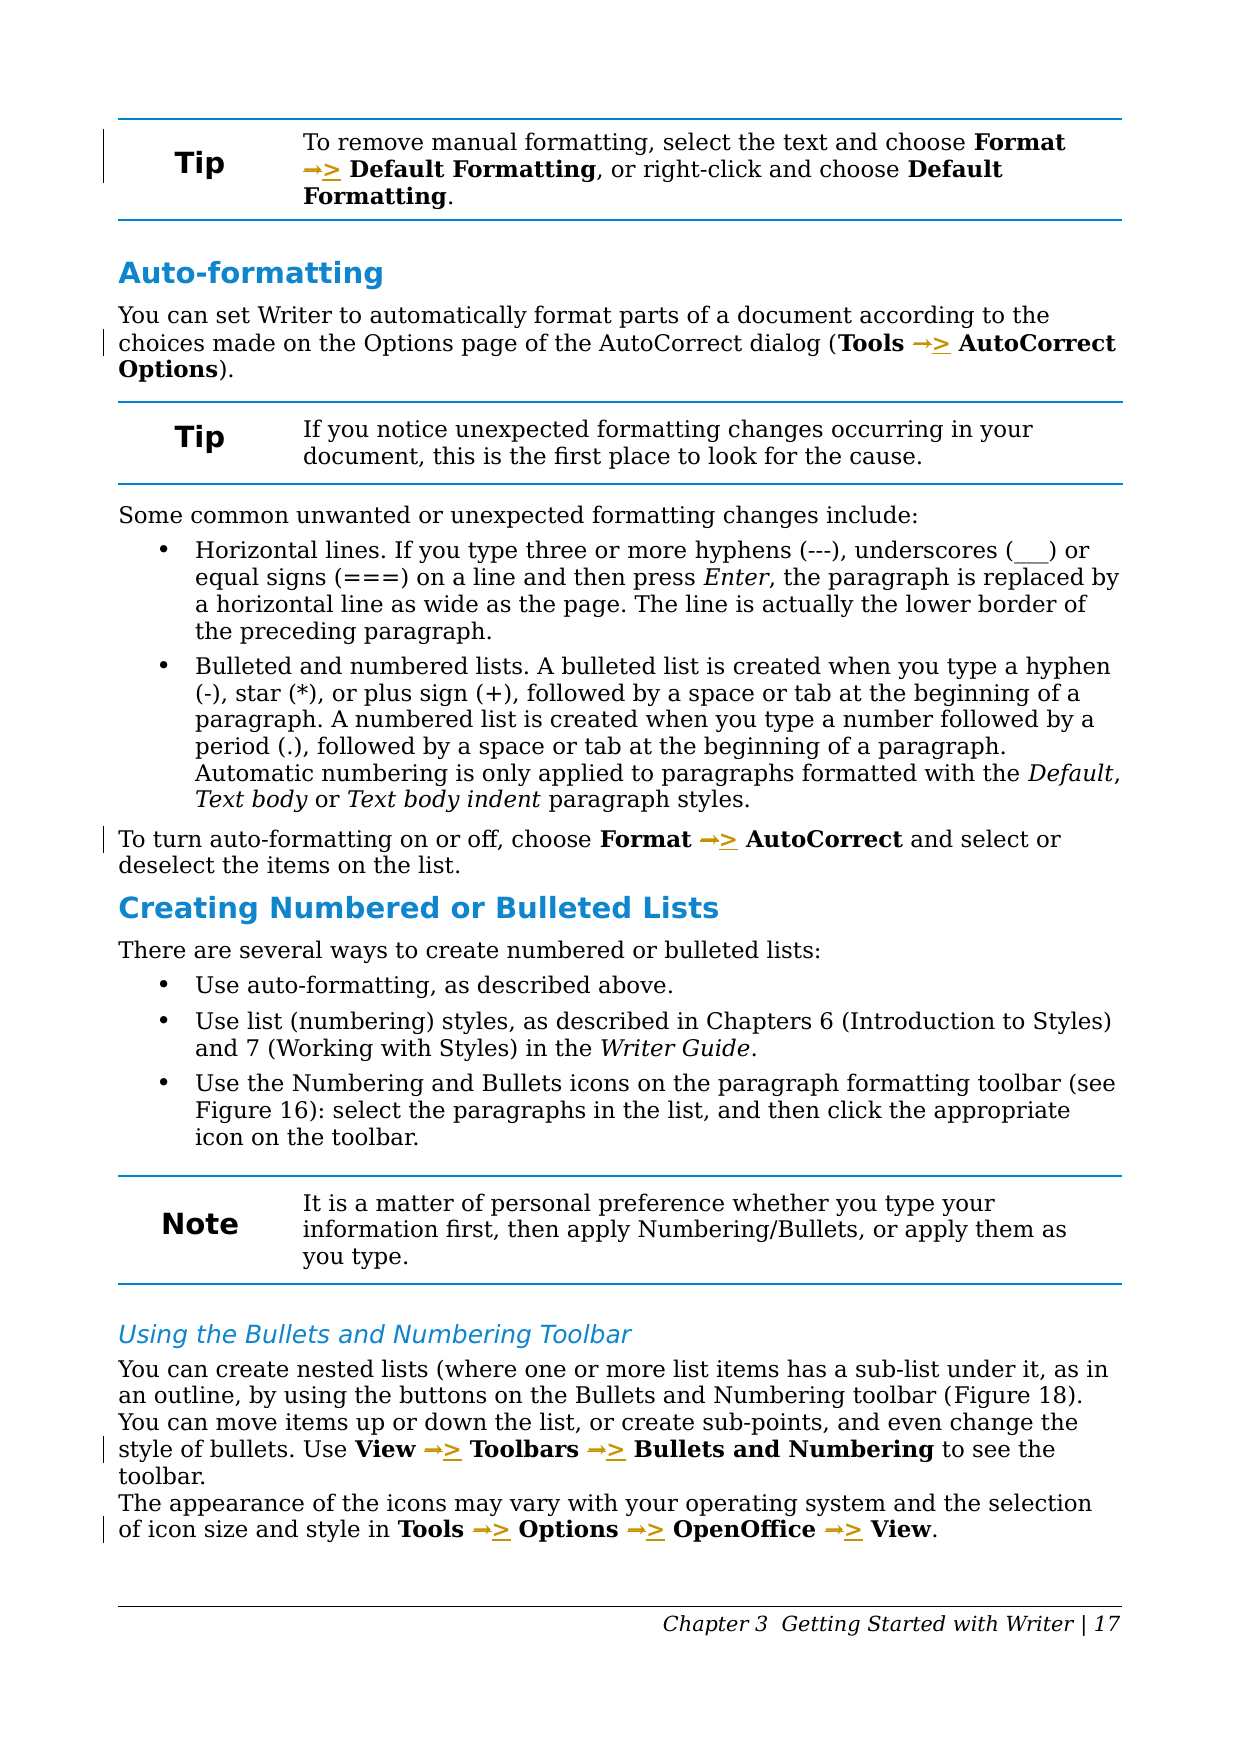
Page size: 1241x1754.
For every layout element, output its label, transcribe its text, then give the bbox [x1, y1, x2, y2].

text The appearance of the icons may vary with your operating system and the selection of icon size and style in Tools > Options > OpenOffice > View. [118, 1490, 1122, 1543]
table_header Note [118, 1177, 281, 1283]
subtitle Creating Numbered or Bulleted Lists [118, 891, 1122, 925]
subtitle Auto-formatting [118, 256, 1122, 290]
table_header It is a matter of personal preference whether you type your information first, then apply Numbering/Bullets, or apply them as you type. [281, 1177, 1122, 1283]
list There are several ways to create numbered or bulleted lists: [118, 937, 1122, 964]
list Use the Numbering and Bullets icons on the paragraph formatting toolbar (see Figure 16): select the paragraphs in the list, and then click the appropriate icon on the toolbar. [156, 1068, 1122, 1151]
list Horizontal lines. If you type three or more hyphens (---), underscores (___) or equal signs (===) on a line and then press Enter, the paragraph is replaced by a horizontal line as wide as the page. The line is actually the lower border of the preceding paragraph. [156, 535, 1122, 644]
list Some common unwanted or unexpected formatting changes include: [118, 502, 1122, 529]
text To turn auto-formatting on or off, choose Format > AutoCorrect and select or deselect the items on the list. [118, 826, 1122, 879]
list Use list (numbering) styles, as described in Chapters 6 (Introduction to Styles) and 7 (Working with Styles) in the Writer Guide. [156, 1006, 1122, 1062]
text You can set Writer to automatically format parts of a document according to the choices made on the Options page of the AutoCorrect dialog (Tools > AutoCorrect Options). [118, 303, 1122, 383]
list Use auto-formatting, as described above. [156, 971, 1122, 1000]
text You can create nested lists (where one or more list items has a sub-list under it, as in an outline, by using the buttons on the Bullets and Numbering toolbar (Figure 18). You can move items up or down the list, or create sub-points, and even change the style of bullets. Use View > Toolbars > Bullets and Numbering to see the toolbar. [118, 1356, 1122, 1490]
table_header To remove manual formatting, select the text and choose Format > Default Formatting, or right-click and choose Default Formatting. [281, 120, 1122, 219]
table_header Tip [118, 403, 281, 482]
list Bulleted and numbered lists. A bulleted list is created when you type a hyphen (-), star (*), or plus sign (+), followed by a space or tab at the beginning of a paragraph. A numbered list is created when you type a number followed by a period (.), followed by a space or tab at the beginning of a paragraph. Automatic numbering is only applied to paragraphs formatted with the Default, Text body or Text body indent paragraph styles. [156, 651, 1122, 813]
table_header Tip [118, 120, 281, 219]
table_header If you notice unexpected formatting changes occurring in your document, this is the first place to look for the cause. [281, 403, 1122, 482]
subtitle Using the Bullets and Numbering Toolbar [118, 1320, 1122, 1349]
